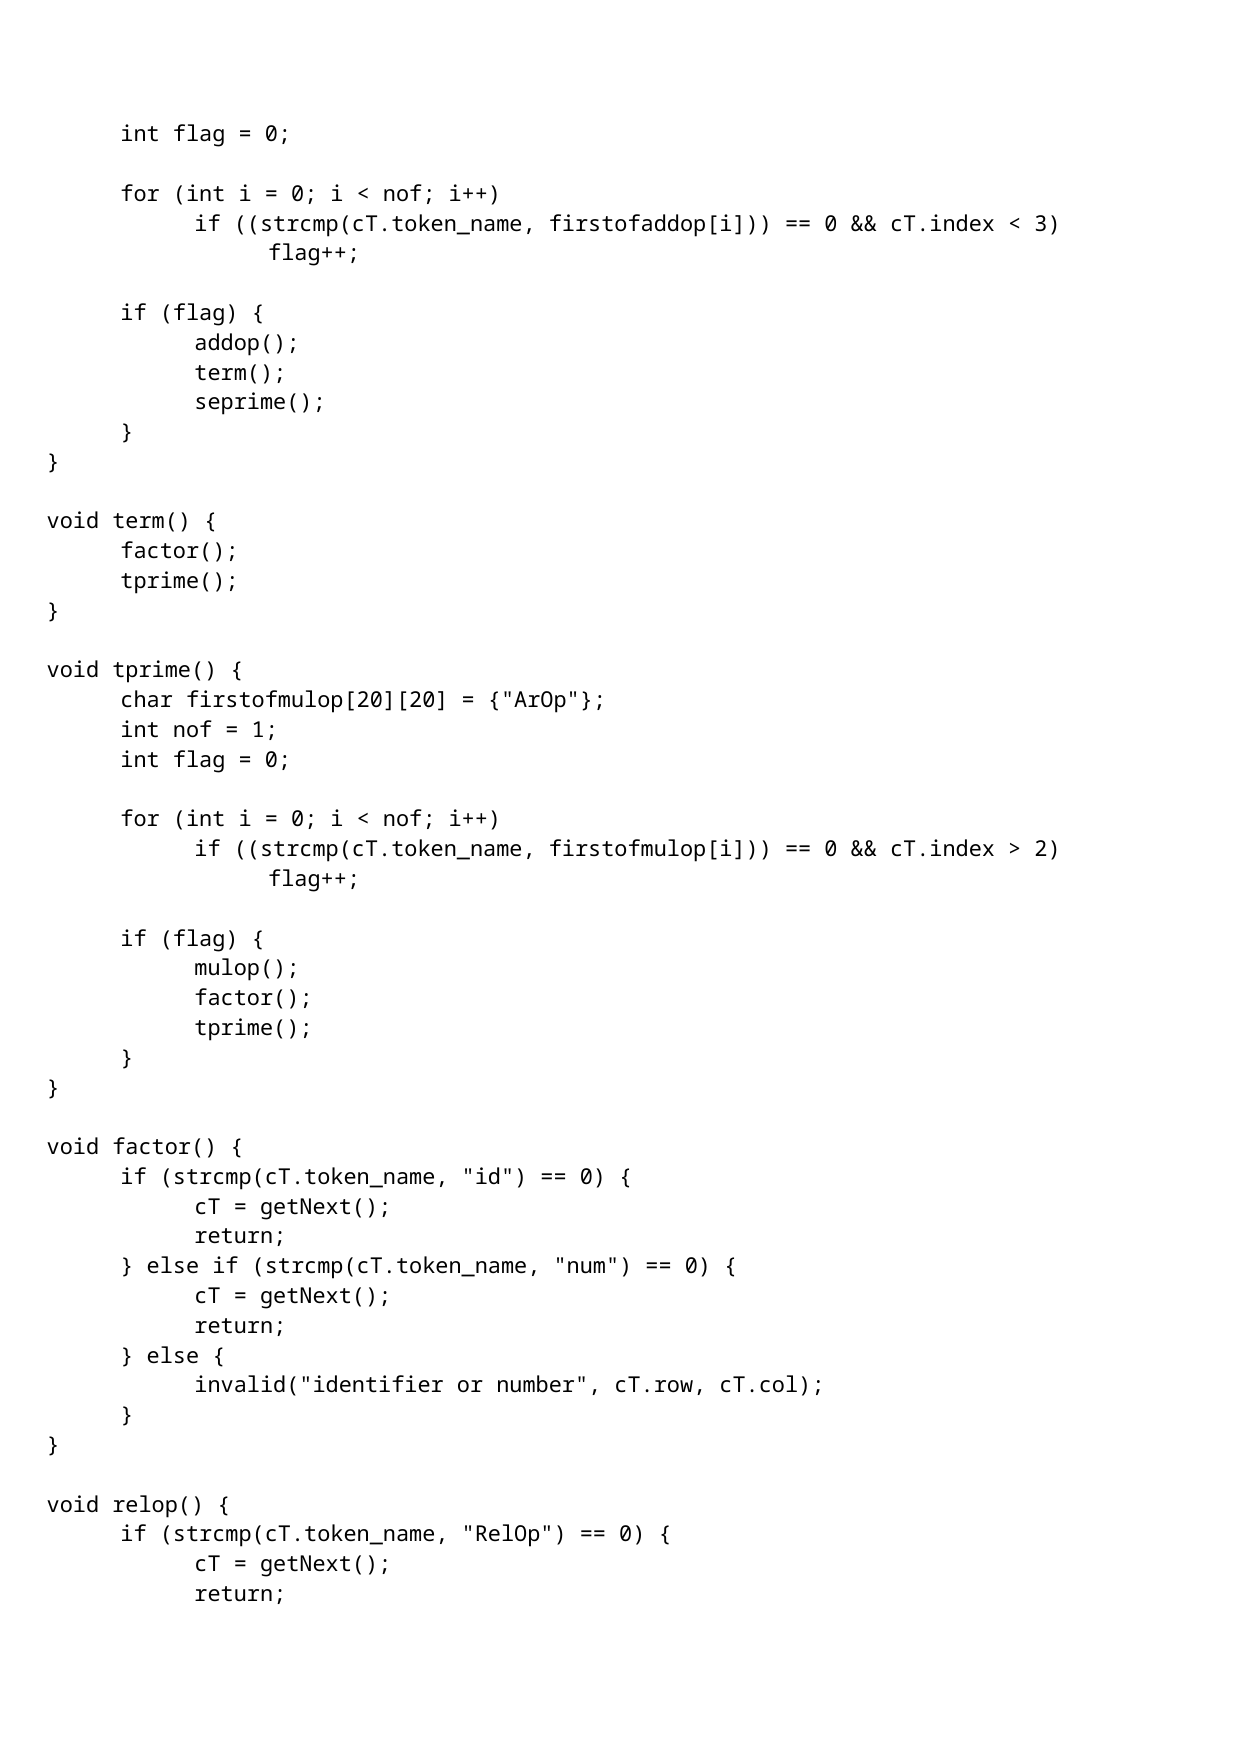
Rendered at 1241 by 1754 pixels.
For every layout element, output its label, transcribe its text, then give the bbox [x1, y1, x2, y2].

text int flag = 0; [46, 118, 1198, 148]
text } [46, 416, 1198, 446]
text cT = getNext(); [46, 1548, 1198, 1578]
text flag++; [46, 237, 1198, 267]
text if (strcmp(cT.token_name, "id") == 0) { [46, 1161, 1198, 1191]
text } [46, 1399, 1198, 1429]
text } [46, 1042, 1198, 1071]
text if ((strcmp(cT.token_name, firstofaddop[i])) == 0 && cT.index < 3) [46, 207, 1198, 237]
text for (int i = 0; i < nof; i++) [46, 803, 1198, 833]
text } else { [46, 1339, 1198, 1369]
text seprime(); [46, 386, 1198, 416]
text } [46, 1429, 1198, 1459]
text } [46, 1071, 1198, 1101]
text addop(); [46, 327, 1198, 356]
text return; [46, 1310, 1198, 1339]
text if ((strcmp(cT.token_name, firstofmulop[i])) == 0 && cT.index > 2) [46, 833, 1198, 863]
text term(); [46, 356, 1198, 386]
text if (flag) { [46, 297, 1198, 327]
text factor(); [46, 535, 1198, 565]
text if (strcmp(cT.token_name, "RelOp") == 0) { [46, 1518, 1198, 1548]
text cT = getNext(); [46, 1191, 1198, 1220]
text } else if (strcmp(cT.token_name, "num") == 0) { [46, 1250, 1198, 1280]
text void factor() { [46, 1131, 1198, 1161]
text flag++; [46, 863, 1198, 893]
text tprime(); [46, 565, 1198, 595]
text int flag = 0; [46, 744, 1198, 773]
text return; [46, 1578, 1198, 1608]
text void relop() { [46, 1488, 1198, 1518]
text } [46, 595, 1198, 624]
text return; [46, 1220, 1198, 1250]
text tprime(); [46, 1012, 1198, 1042]
text void term() { [46, 505, 1198, 535]
text int nof = 1; [46, 714, 1198, 744]
text for (int i = 0; i < nof; i++) [46, 178, 1198, 207]
text mulop(); [46, 952, 1198, 982]
text char firstofmulop[20][20] = {"ArOp"}; [46, 684, 1198, 714]
text void tprime() { [46, 654, 1198, 684]
text cT = getNext(); [46, 1280, 1198, 1310]
text invalid("identifier or number", cT.row, cT.col); [46, 1369, 1198, 1399]
text } [46, 446, 1198, 476]
text if (flag) { [46, 922, 1198, 952]
text factor(); [46, 982, 1198, 1012]
